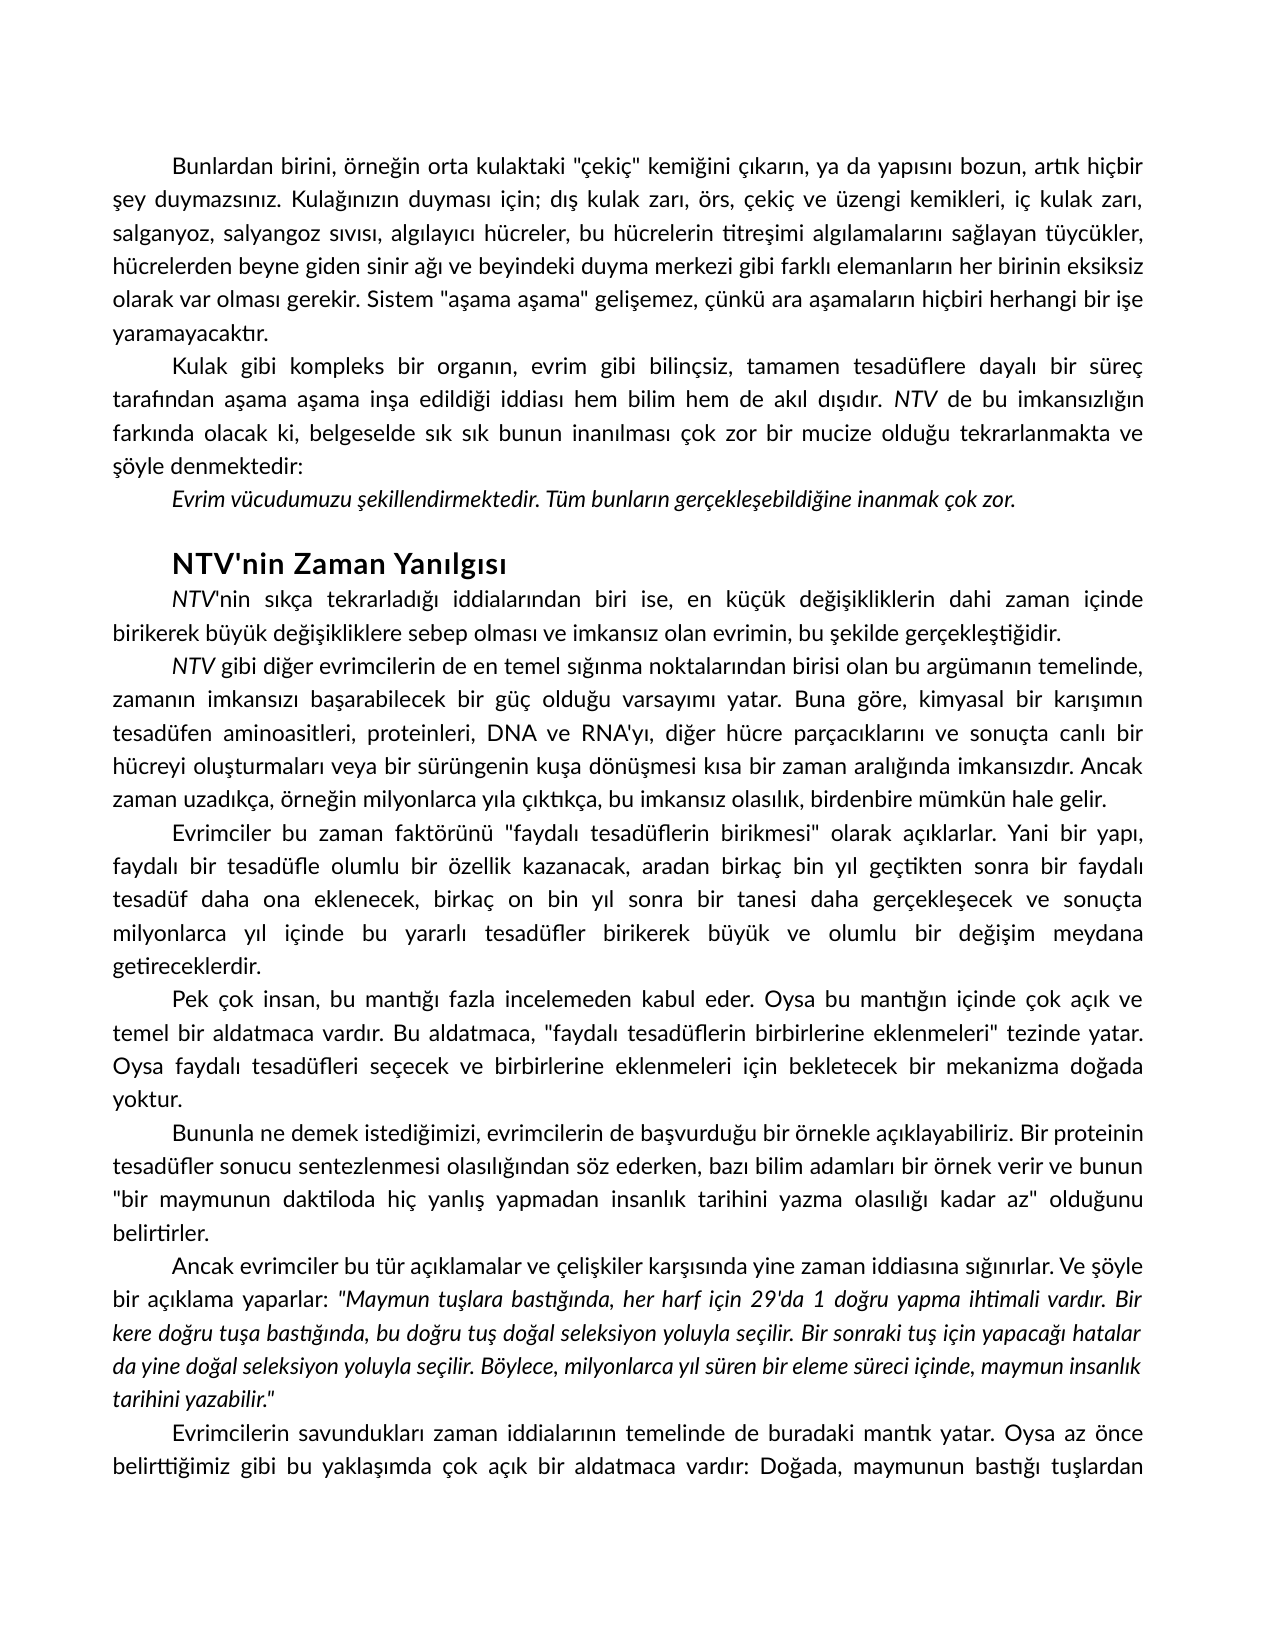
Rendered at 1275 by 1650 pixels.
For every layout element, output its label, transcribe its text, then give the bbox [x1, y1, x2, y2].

text Evrimciler bu zaman faktörünü "faydalı tesadüflerin birikmesi" olarak açıklarlar. Yani bir yapı, faydalı bir tesadüfle olumlu bir özellik kazanacak, aradan birkaç bin yıl geçtikten sonra bir faydalı tesadüf daha ona eklenecek, birkaç on bin yıl sonra bir tanesi daha gerçekleşecek ve sonuçta milyonlarca yıl içinde bu yararlı tesadüfler birikerek büyük ve olumlu bir değişim meydana getireceklerdir. [112, 814, 1145, 981]
text Ancak evrimciler bu tür açıklamalar ve çelişkiler karşısında yine zaman iddiasına sığınırlar. Ve şöyle bir açıklama yaparlar: "Maymun tuşlara bastığında, her harf için 29'da 1 doğru yapma ihtimali vardır. Bir kere doğru tuşa bastığında, bu doğru tuş doğal seleksiyon yoluyla seçilir. Bir sonraki tuş için yapacağı hatalar da yine doğal seleksiyon yoluyla seçilir. Böylece, milyonlarca yıl süren bir eleme süreci içinde, maymun insanlık tarihini yazabilir." [112, 1248, 1145, 1414]
text NTV gibi diğer evrimcilerin de en temel sığınma noktalarından birisi olan bu argümanın temelinde, zamanın imkansızı başarabilecek bir güç olduğu varsayımı yatar. Buna göre, kimyasal bir karışımın tesadüfen aminoasitleri, proteinleri, DNA ve RNA'yı, diğer hücre parçacıklarını ve sonuçta canlı bir hücreyi oluşturmaları veya bir sürüngenin kuşa dönüşmesi kısa bir zaman aralığında imkansızdır. Ancak zaman uzadıkça, örneğin milyonlarca yıla çıktıkça, bu imkansız olasılık, birdenbire mümkün hale gelir. [112, 648, 1145, 814]
text Kulak gibi kompleks bir organın, evrim gibi bilinçsiz, tamamen tesadüflere dayalı bir süreç tarafından aşama aşama inşa edildiği iddiası hem bilim hem de akıl dışıdır. NTV de bu imkansızlığın farkında olacak ki, belgeselde sık sık bunun inanılması çok zor bir mucize olduğu tekrarlanmakta ve şöyle denmektedir: [112, 348, 1145, 481]
text Bununla ne demek istediğimizi, evrimcilerin de başvurduğu bir örnekle açıklayabiliriz. Bir proteinin tesadüfler sonucu sentezlenmesi olasılığından söz ederken, bazı bilim adamları bir örnek verir ve bunun "bir maymunun daktiloda hiç yanlış yapmadan insanlık tarihini yazma olasılığı kadar az" olduğunu belirtirler. [112, 1114, 1145, 1248]
text Bunlardan birini, örneğin orta kulaktaki "çekiç" kemiğini çıkarın, ya da yapısını bozun, artık hiçbir şey duymazsınız. Kulağınızın duyması için; dış kulak zarı, örs, çekiç ve üzengi kemikleri, iç kulak zarı, salganyoz, salyangoz sıvısı, algılayıcı hücreler, bu hücrelerin titreşimi algılamalarını sağlayan tüycükler, hücrelerden beyne giden sinir ağı ve beyindeki duyma merkezi gibi farklı elemanların her birinin eksiksiz olarak var olması gerekir. Sistem "aşama aşama" gelişemez, çünkü ara aşamaların hiçbiri herhangi bir işe yaramayacaktır. [112, 148, 1145, 348]
text NTV'nin Zaman Yanılgısı [112, 548, 1145, 581]
text NTV'nin sıkça tekrarladığı iddialarından biri ise, en küçük değişikliklerin dahi zaman içinde birikerek büyük değişikliklere sebep olması ve imkansız olan evrimin, bu şekilde gerçekleştiğidir. [112, 581, 1145, 648]
text Evrimcilerin savundukları zaman iddialarının temelinde de buradaki mantık yatar. Oysa az önce belirttiğimiz gibi bu yaklaşımda çok açık bir aldatmaca vardır: Doğada, maymunun bastığı tuşlardan [112, 1414, 1145, 1481]
text Pek çok insan, bu mantığı fazla incelemeden kabul eder. Oysa bu mantığın içinde çok açık ve temel bir aldatmaca vardır. Bu aldatmaca, "faydalı tesadüflerin birbirlerine eklenmeleri" tezinde yatar. Oysa faydalı tesadüfleri seçecek ve birbirlerine eklenmeleri için bekletecek bir mekanizma doğada yoktur. [112, 981, 1145, 1114]
text Evrim vücudumuzu şekillendirmektedir. Tüm bunların gerçekleşebildiğine inanmak çok zor. [112, 481, 1145, 514]
